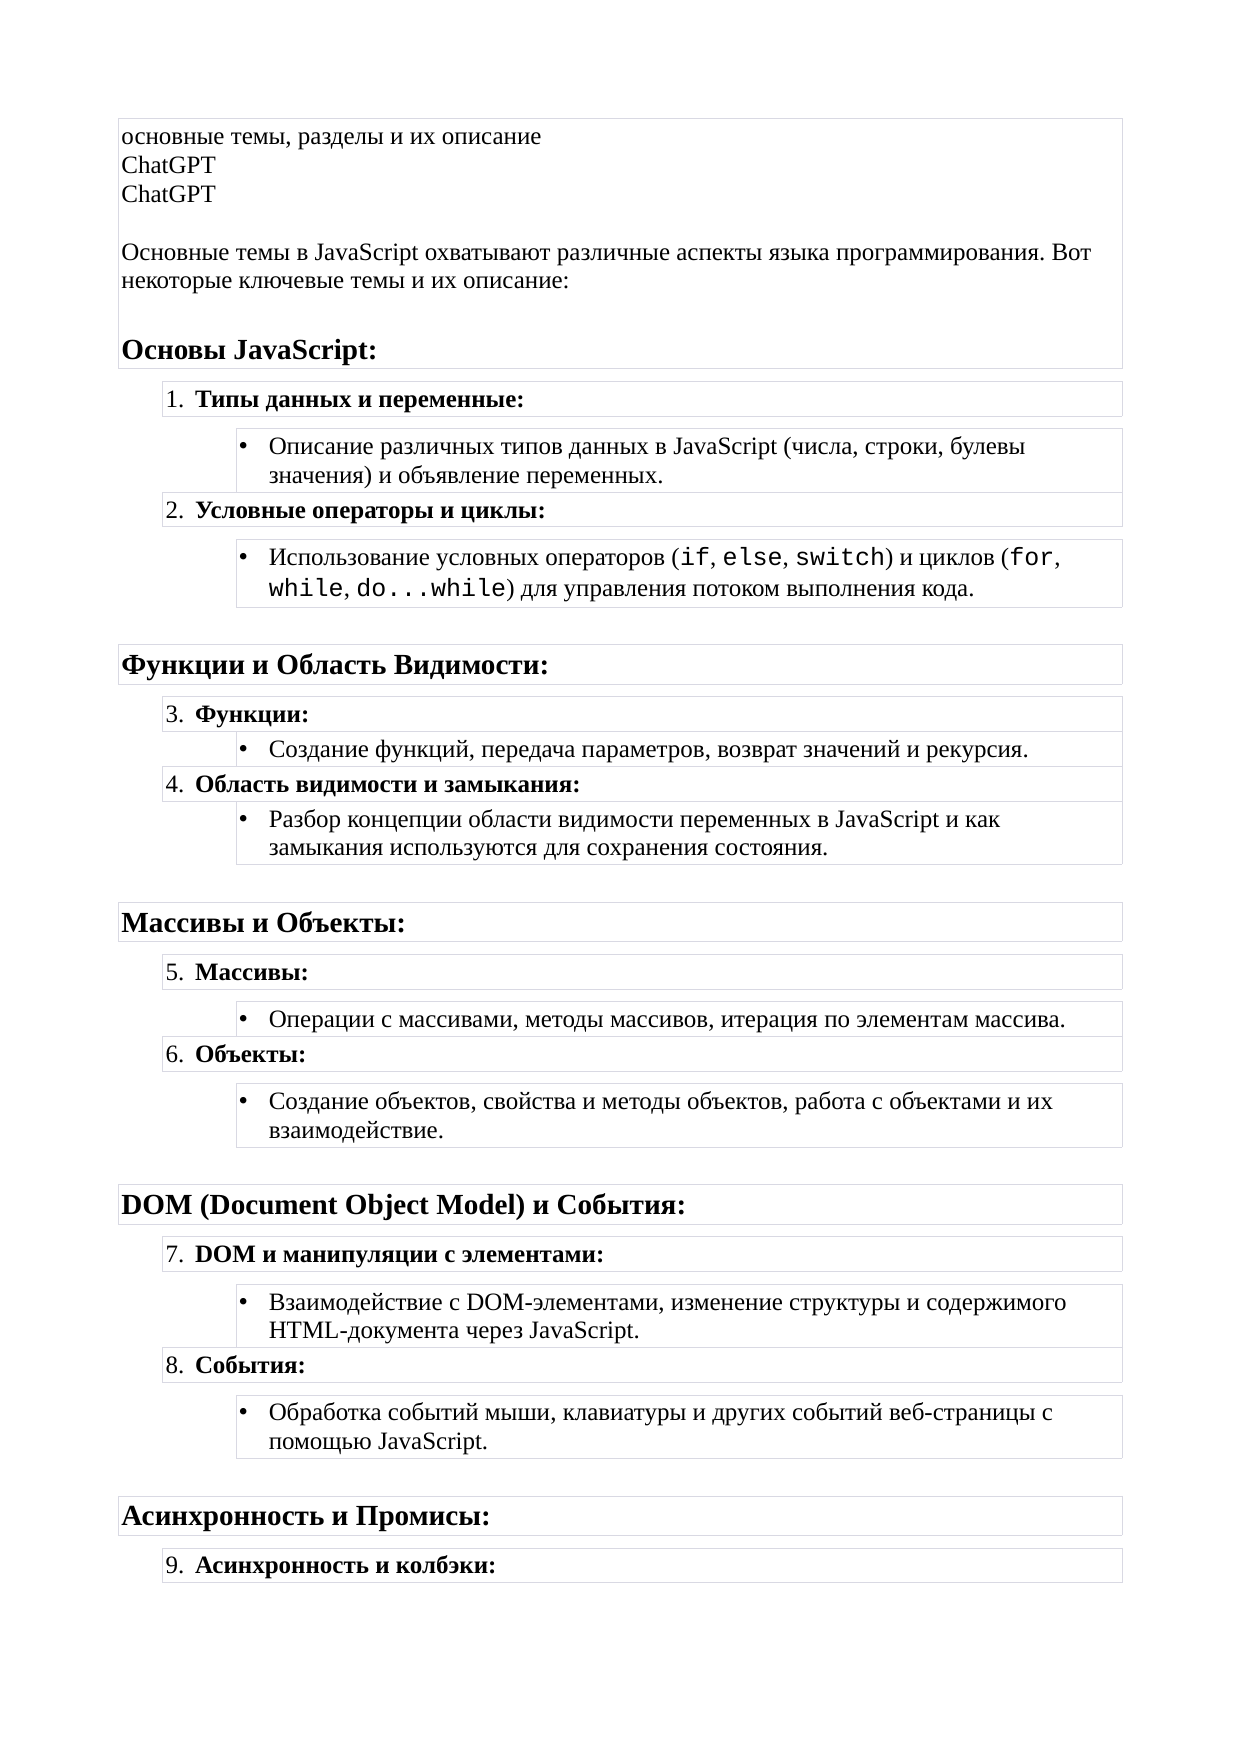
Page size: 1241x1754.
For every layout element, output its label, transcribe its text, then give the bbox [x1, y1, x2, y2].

subtitle Основы JavaScript: [119, 329, 1122, 368]
list Условные операторы и циклы: [163, 493, 1122, 526]
list Операции с массивами, методы массивов, итерация по элементам массива. [237, 1002, 1122, 1036]
list Область видимости и замыкания: [163, 767, 1122, 801]
list Использование условных операторов (if, else, switch) и циклов (for, while, do...while) для управления потоком выполнения кода. [237, 540, 1122, 607]
list Описание различных типов данных в JavaScript (числа, строки, булевы значения) и объявление переменных. [237, 429, 1122, 492]
text ChatGPT [119, 176, 1122, 207]
subtitle DOM (Document Object Model) и События: [119, 1185, 1122, 1224]
list Функции: [163, 697, 1122, 731]
list Асинхронность и колбэки: [163, 1549, 1122, 1582]
list Объекты: [163, 1037, 1122, 1071]
subtitle Функции и Область Видимости: [119, 645, 1122, 684]
subtitle Асинхронность и Промисы: [119, 1497, 1122, 1535]
list Типы данных и переменные: [163, 382, 1122, 416]
list Создание объектов, свойства и методы объектов, работа с объектами и их взаимодействие. [237, 1084, 1122, 1147]
subtitle Массивы и Объекты: [119, 903, 1122, 941]
text ChatGPT [119, 147, 1122, 176]
list Взаимодействие с DOM-элементами, изменение структуры и содержимого HTML-документа через JavaScript. [237, 1285, 1122, 1347]
text Основные темы в JavaScript охватывают различные аспекты языка программирования. Вот некоторые ключевые темы и их описание: [119, 234, 1122, 294]
list Разбор концепции области видимости переменных в JavaScript и как замыкания используются для сохранения состояния. [237, 802, 1122, 864]
list Обработка событий мыши, клавиатуры и других событий веб-страницы с помощью JavaScript. [237, 1396, 1122, 1458]
list Создание функций, передача параметров, возврат значений и рекурсия. [237, 732, 1122, 766]
text основные темы, разделы и их описание [119, 119, 1122, 147]
list Массивы: [163, 955, 1122, 989]
list События: [163, 1348, 1122, 1382]
list DOM и манипуляции с элементами: [163, 1237, 1122, 1271]
